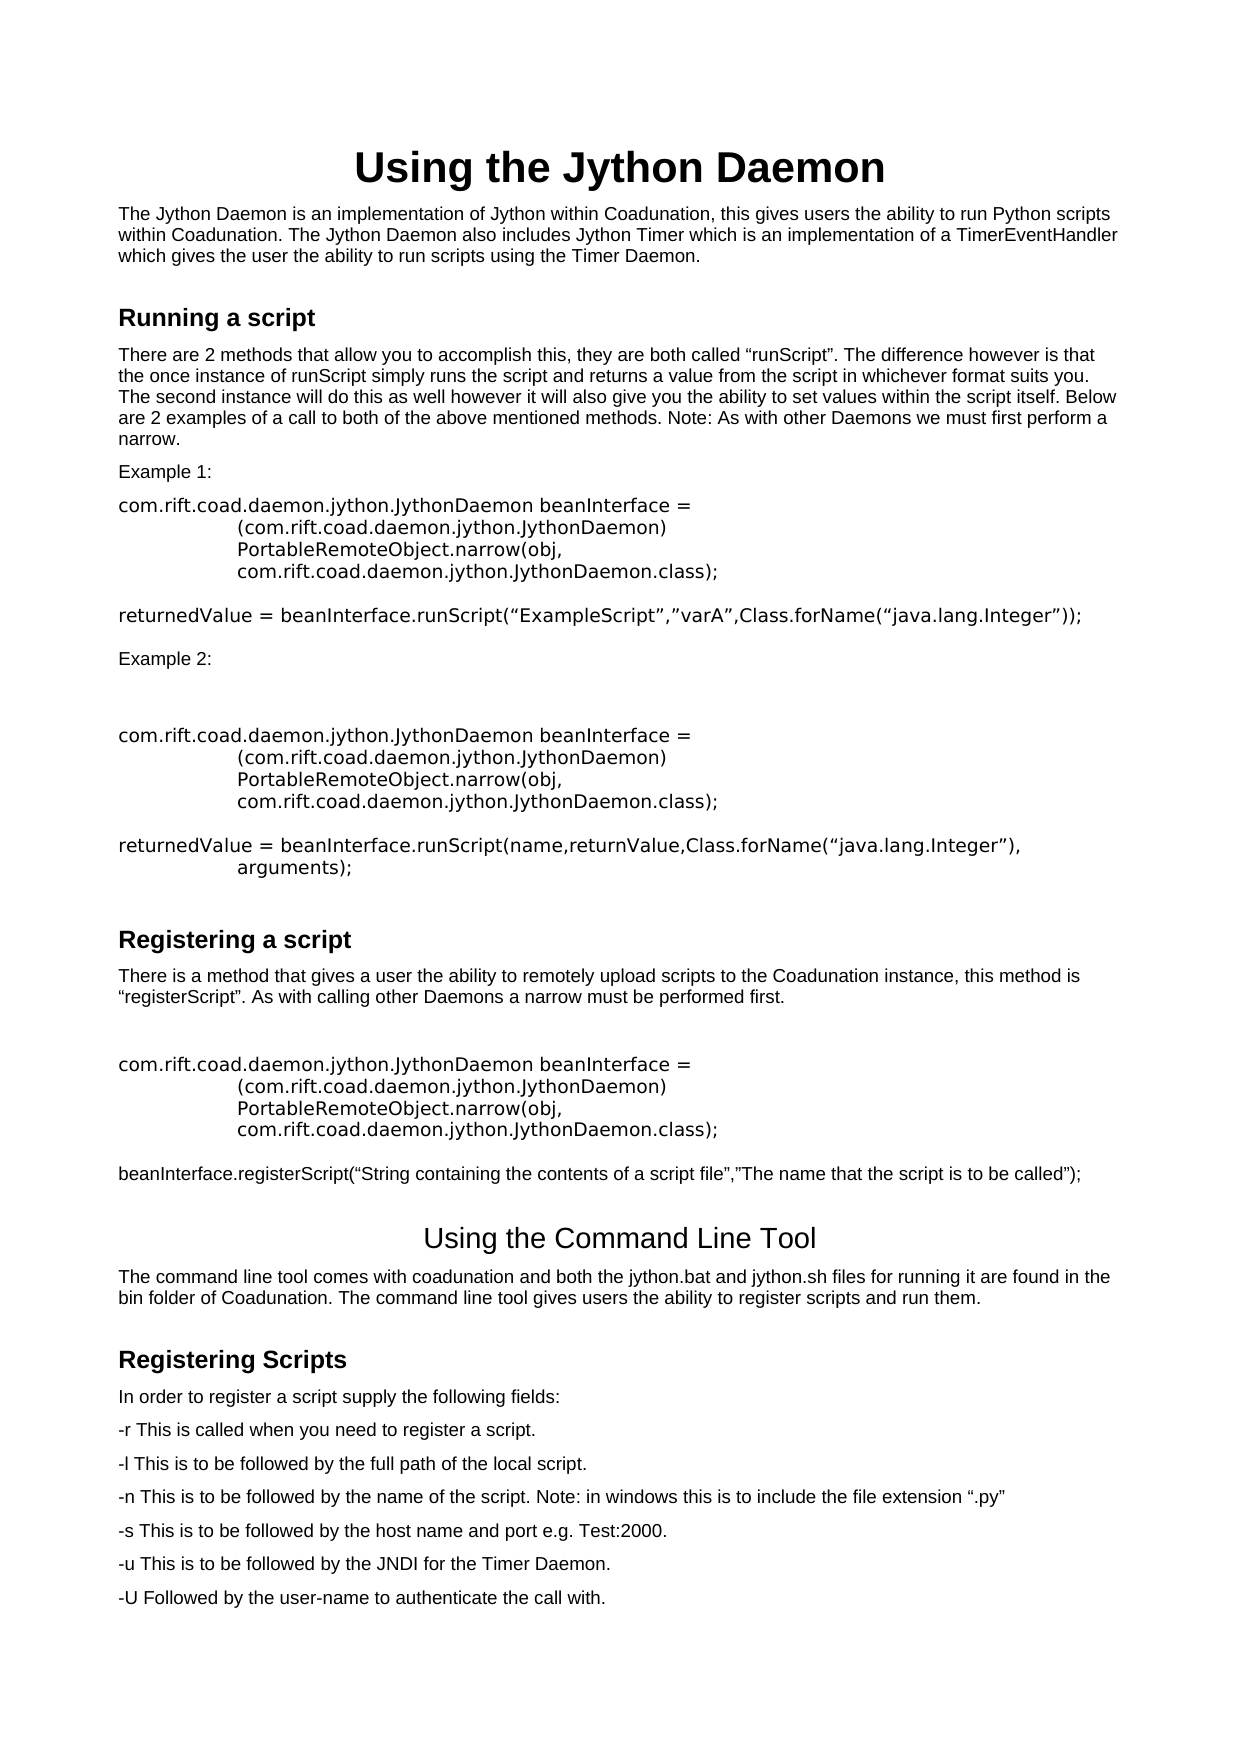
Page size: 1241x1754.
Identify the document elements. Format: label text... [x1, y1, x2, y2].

text -s This is to be followed by the host name and port e.g. Test:2000. [118, 1520, 1122, 1541]
subtitle Registering Scripts [118, 1346, 1122, 1374]
text returnedValue = beanInterface.runScript(name,returnValue,Class.forName(“java.lang.Integer”), [118, 835, 1122, 857]
subtitle Using the Jython Daemon [118, 143, 1122, 191]
text com.rift.coad.daemon.jython.JythonDaemon.class); [118, 1119, 1122, 1141]
text There is a method that gives a user the ability to remotely upload scripts to the Coadunation instance, this method is “registerScript”. As with calling other Daemons a narrow must be performed first. [118, 966, 1122, 1008]
text The Jython Daemon is an implementation of Jython within Coadunation, this gives users the ability to run Python scripts within Coadunation. The Jython Daemon also includes Jython Timer which is an implementation of a TimerEventHandler which gives the user the ability to run scripts using the Timer Daemon. [118, 204, 1122, 267]
text In order to register a script supply the following fields: [118, 1386, 1122, 1407]
text returnedValue = beanInterface.runScript(“ExampleScript”,”varA”,Class.forName(“java.lang.Integer”)); [118, 604, 1122, 626]
text The command line tool comes with coadunation and both the jython.bat and jython.sh files for running it are found in the bin folder of Coadunation. The command line tool gives users the ability to register scripts and run them. [118, 1267, 1122, 1308]
text PortableRemoteObject.narrow(obj, [118, 1097, 1122, 1119]
text -n This is to be followed by the name of the script. Note: in windows this is to include the file extension “.py” [118, 1487, 1122, 1508]
text There are 2 methods that allow you to accomplish this, they are both called “runScript”. The difference however is that the once instance of runScript simply runs the script and returns a value from the script in whichever format suits you. The second instance will do this as well however it will also give you the ability to set values within the script itself. Below are 2 examples of a call to both of the above mentioned methods. Note: As with other Daemons we must first perform a narrow. [118, 344, 1122, 449]
subtitle Using the Command Line Tool [118, 1222, 1122, 1254]
text -U Followed by the user-name to authenticate the call with. [118, 1587, 1122, 1608]
text PortableRemoteObject.narrow(obj, [118, 769, 1122, 791]
text com.rift.coad.daemon.jython.JythonDaemon.class); [118, 561, 1122, 583]
text com.rift.coad.daemon.jython.JythonDaemon beanInterface = [118, 495, 1122, 517]
text com.rift.coad.daemon.jython.JythonDaemon beanInterface = [118, 1054, 1122, 1076]
text com.rift.coad.daemon.jython.JythonDaemon.class); [118, 791, 1122, 813]
text arguments); [118, 857, 1122, 879]
text PortableRemoteObject.narrow(obj, [118, 539, 1122, 561]
text -u This is to be followed by the JNDI for the Timer Daemon. [118, 1554, 1122, 1574]
text (com.rift.coad.daemon.jython.JythonDaemon) [118, 1076, 1122, 1097]
text (com.rift.coad.daemon.jython.JythonDaemon) [118, 747, 1122, 769]
text beanInterface.registerScript(“String containing the contents of a script file”,”The name that the script is to be called”); [118, 1163, 1122, 1184]
text Example 2: [118, 648, 1122, 669]
subtitle Running a script [118, 304, 1122, 332]
text (com.rift.coad.daemon.jython.JythonDaemon) [118, 517, 1122, 539]
text -l This is to be followed by the full path of the local script. [118, 1453, 1122, 1474]
text com.rift.coad.daemon.jython.JythonDaemon beanInterface = [118, 726, 1122, 747]
subtitle Registering a script [118, 926, 1122, 953]
text -r This is called when you need to register a script. [118, 1420, 1122, 1441]
text Example 1: [118, 462, 1122, 483]
